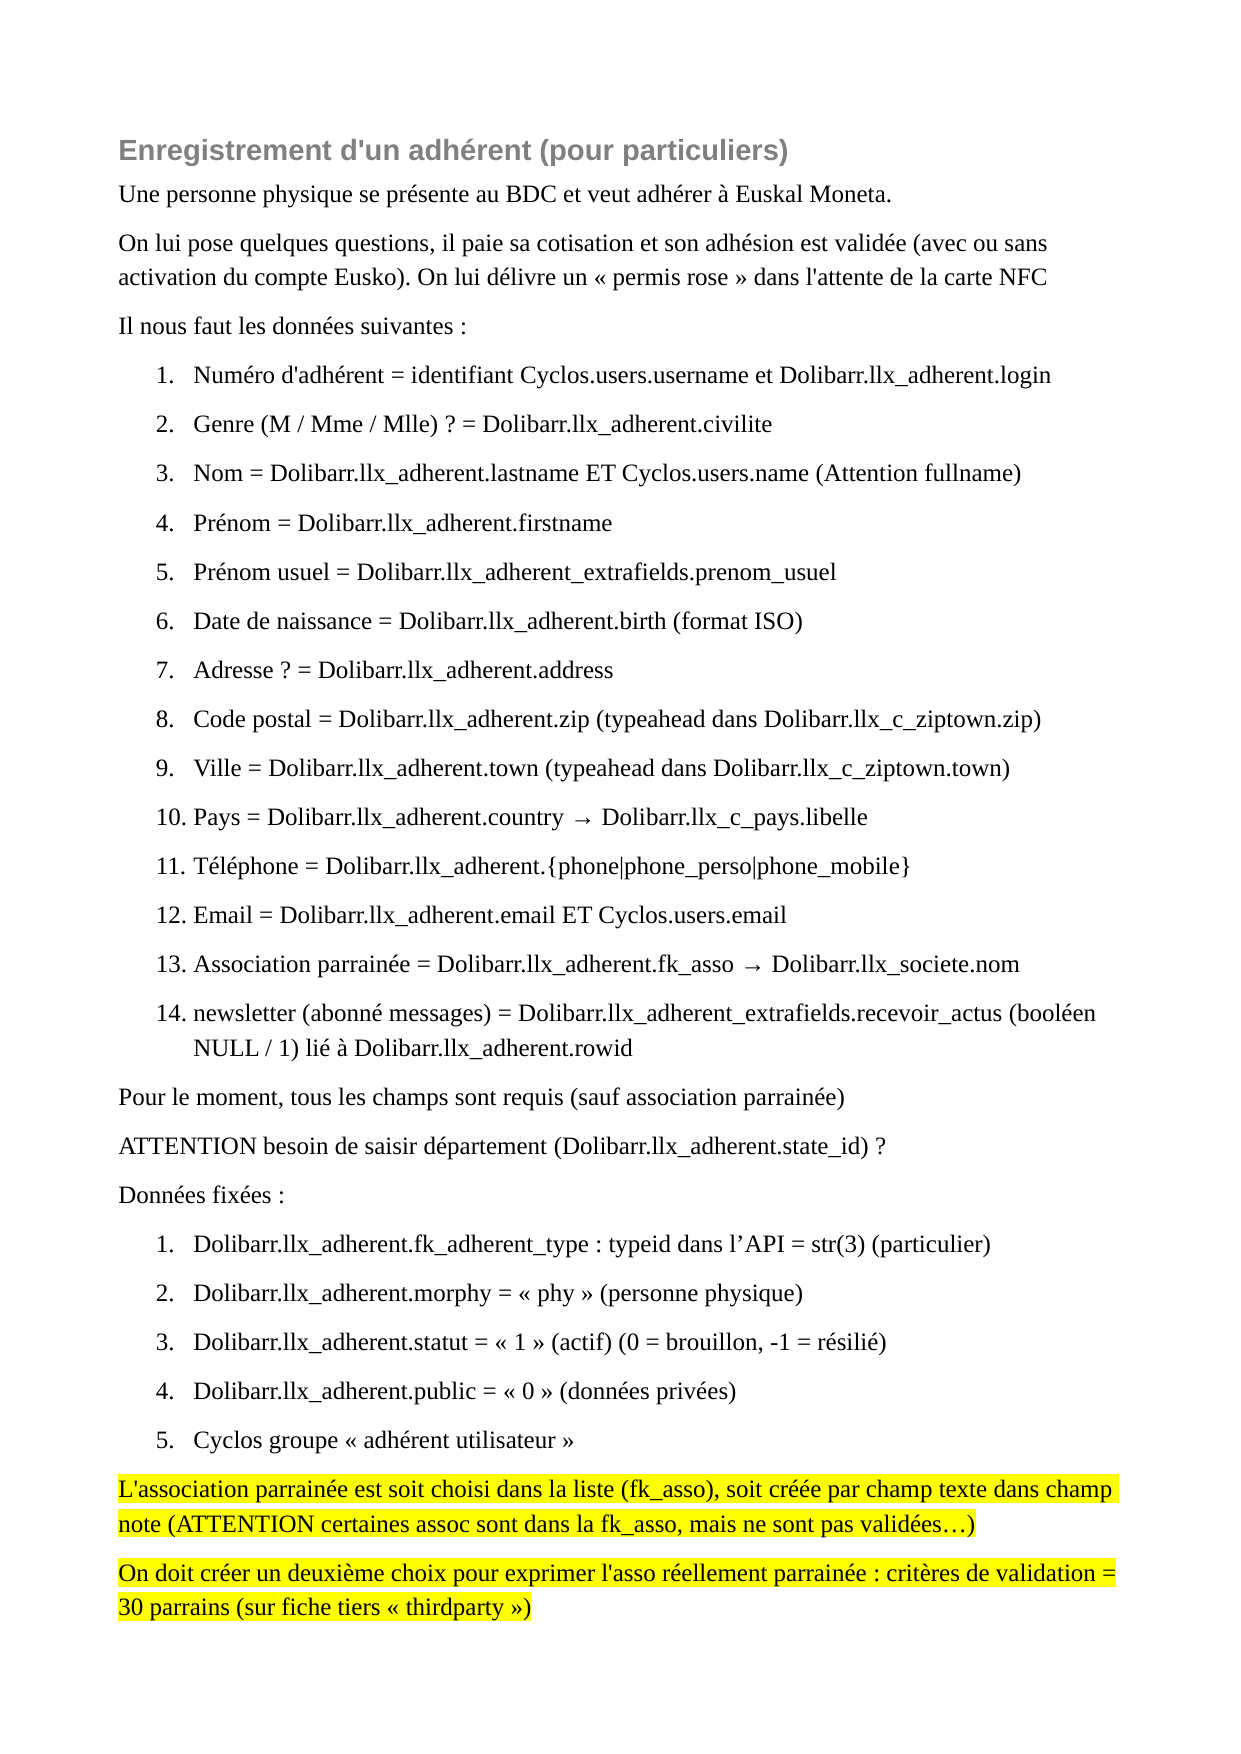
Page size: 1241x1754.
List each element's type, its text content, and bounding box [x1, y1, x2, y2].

list Cyclos groupe « adhérent utilisateur » [156, 1425, 1122, 1454]
text Il nous faut les données suivantes : [118, 311, 1122, 340]
list Association parrainée = Dolibarr.llx_adherent.fk_asso → Dolibarr.llx_societe.nom [156, 949, 1122, 978]
list Email = Dolibarr.llx_adherent.email ET Cyclos.users.email [156, 900, 1122, 929]
list Code postal = Dolibarr.llx_adherent.zip (typeahead dans Dolibarr.llx_c_ziptown.zip) [156, 704, 1122, 733]
text Données fixées : [118, 1180, 1122, 1209]
list Pays = Dolibarr.llx_adherent.country → Dolibarr.llx_c_pays.libelle [156, 802, 1122, 831]
list Date de naissance = Dolibarr.llx_adherent.birth (format ISO) [156, 606, 1122, 634]
list Dolibarr.llx_adherent.public = « 0 » (données privées) [156, 1376, 1122, 1405]
text ATTENTION besoin de saisir département (Dolibarr.llx_adherent.state_id) ? [118, 1131, 1122, 1159]
list Dolibarr.llx_adherent.morphy = « phy » (personne physique) [156, 1278, 1122, 1307]
list Nom = Dolibarr.llx_adherent.lastname ET Cyclos.users.name (Attention fullname) [156, 458, 1122, 487]
text L'association parrainée est soit choisi dans la liste (fk_asso), soit créée par champ texte dans champ note (ATTENTION certaines assoc sont dans la fk_asso, mais ne sont pas validées…) [118, 1474, 1122, 1537]
subtitle Enregistrement d'un adhérent (pour particuliers) [118, 133, 1122, 166]
text Une personne physique se présente au BDC et veut adhérer à Euskal Moneta. [118, 179, 1122, 207]
list Téléphone = Dolibarr.llx_adherent.{phone|phone_perso|phone_mobile} [156, 851, 1122, 880]
text On doit créer un deuxième choix pour exprimer l'asso réellement parrainée : critères de validation = 30 parrains (sur fiche tiers « thirdparty ») [118, 1558, 1122, 1621]
text Pour le moment, tous les champs sont requis (sauf association parrainée) [118, 1082, 1122, 1111]
list Prénom usuel = Dolibarr.llx_adherent_extrafields.prenom_usuel [156, 557, 1122, 585]
list Genre (M / Mme / Mlle) ? = Dolibarr.llx_adherent.civilite [156, 409, 1122, 438]
list Adresse ? = Dolibarr.llx_adherent.address [156, 655, 1122, 683]
list Ville = Dolibarr.llx_adherent.town (typeahead dans Dolibarr.llx_c_ziptown.town) [156, 753, 1122, 782]
list Prénom = Dolibarr.llx_adherent.firstname [156, 508, 1122, 536]
list newsletter (abonné messages) = Dolibarr.llx_adherent_extrafields.recevoir_actus (booléen NULL / 1) lié à Dolibarr.llx_adherent.rowid [156, 998, 1122, 1061]
text On lui pose quelques questions, il paie sa cotisation et son adhésion est validée (avec ou sans activation du compte Eusko). On lui délivre un « permis rose » dans l'attente de la carte NFC [118, 228, 1122, 291]
list Dolibarr.llx_adherent.fk_adherent_type : typeid dans l’API = str(3) (particulier) [156, 1229, 1122, 1258]
list Dolibarr.llx_adherent.statut = « 1 » (actif) (0 = brouillon, -1 = résilié) [156, 1327, 1122, 1356]
list Numéro d'adhérent = identifiant Cyclos.users.username et Dolibarr.llx_adherent.login [156, 360, 1122, 389]
